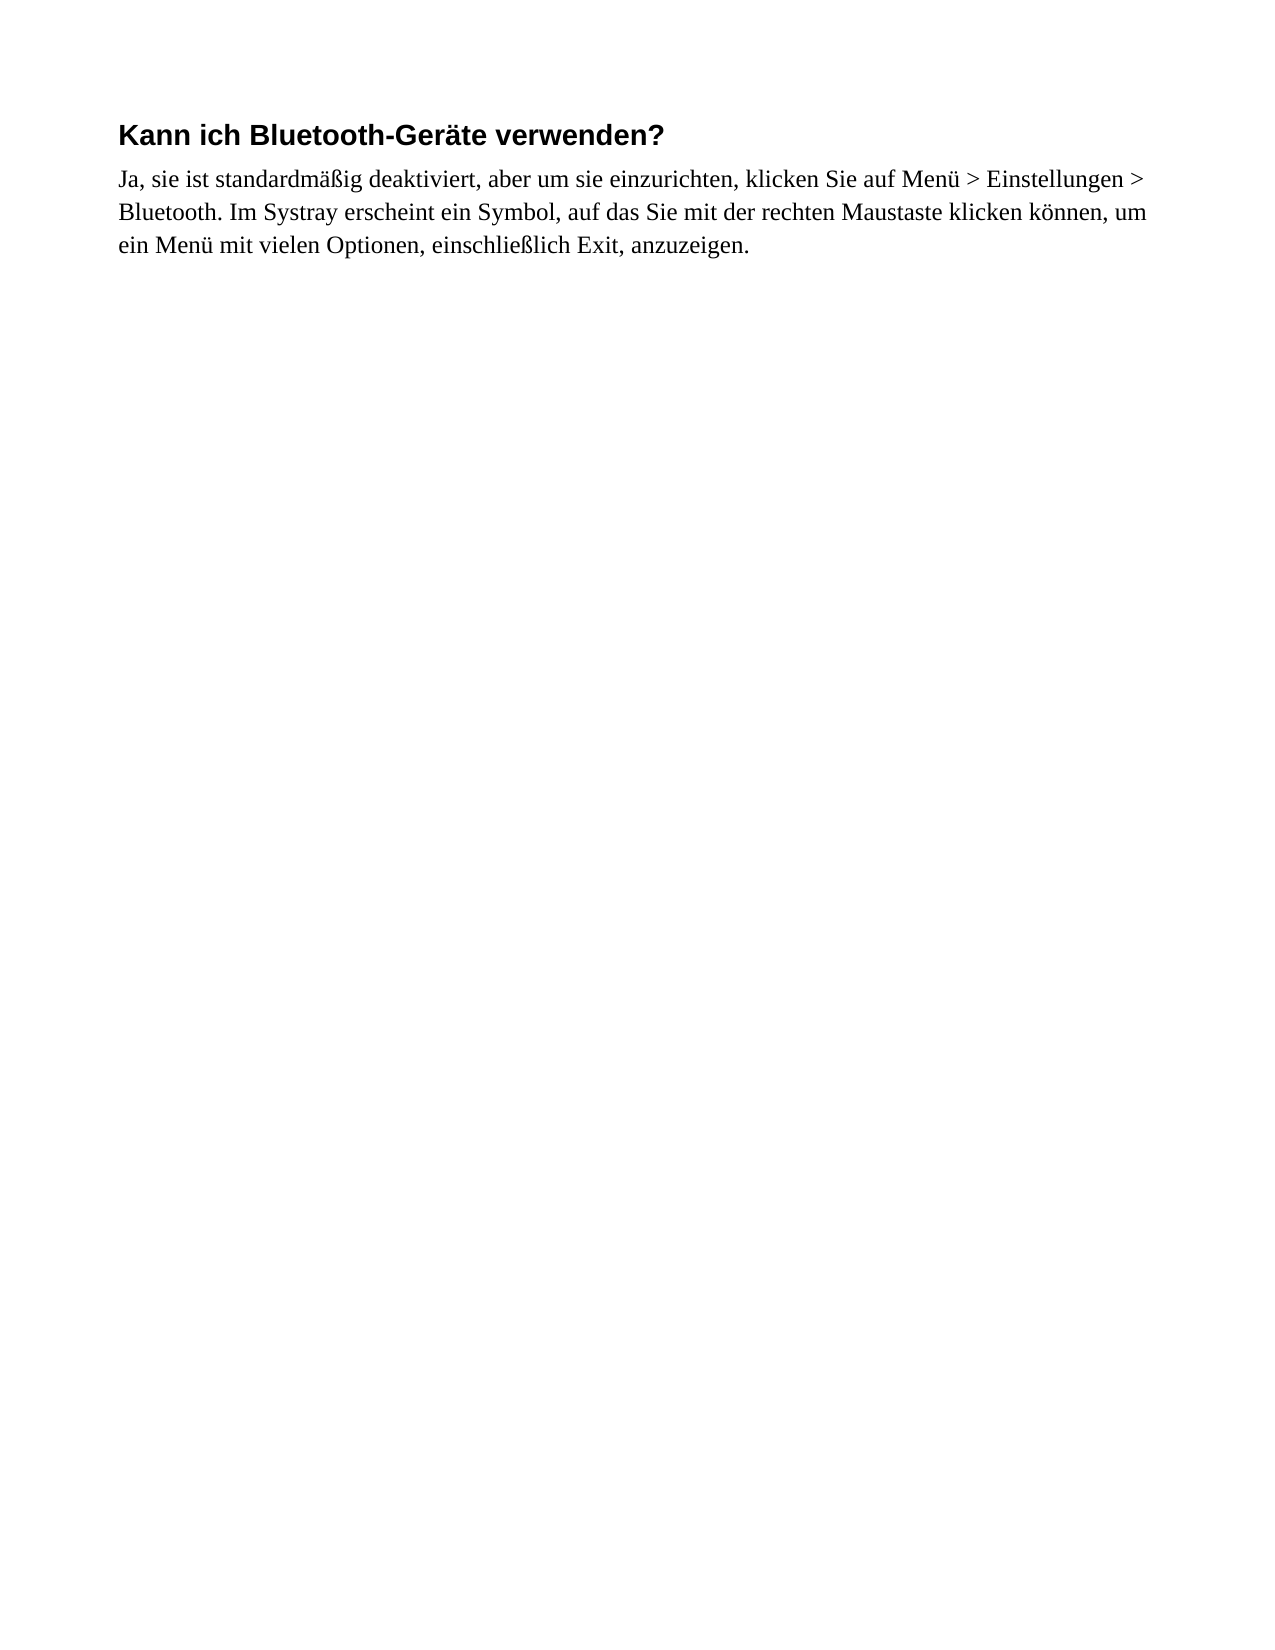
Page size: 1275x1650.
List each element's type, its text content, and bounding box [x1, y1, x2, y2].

subtitle Kann ich Bluetooth-Geräte verwenden? [118, 118, 1157, 152]
text Ja, sie ist standardmäßig deaktiviert, aber um sie einzurichten, klicken Sie auf Menü > Einstellungen > Bluetooth. Im Systray erscheint ein Symbol, auf das Sie mit der rechten Maustaste klicken können, um ein Menü mit vielen Optionen, einschließlich Exit, anzuzeigen. [118, 164, 1157, 259]
